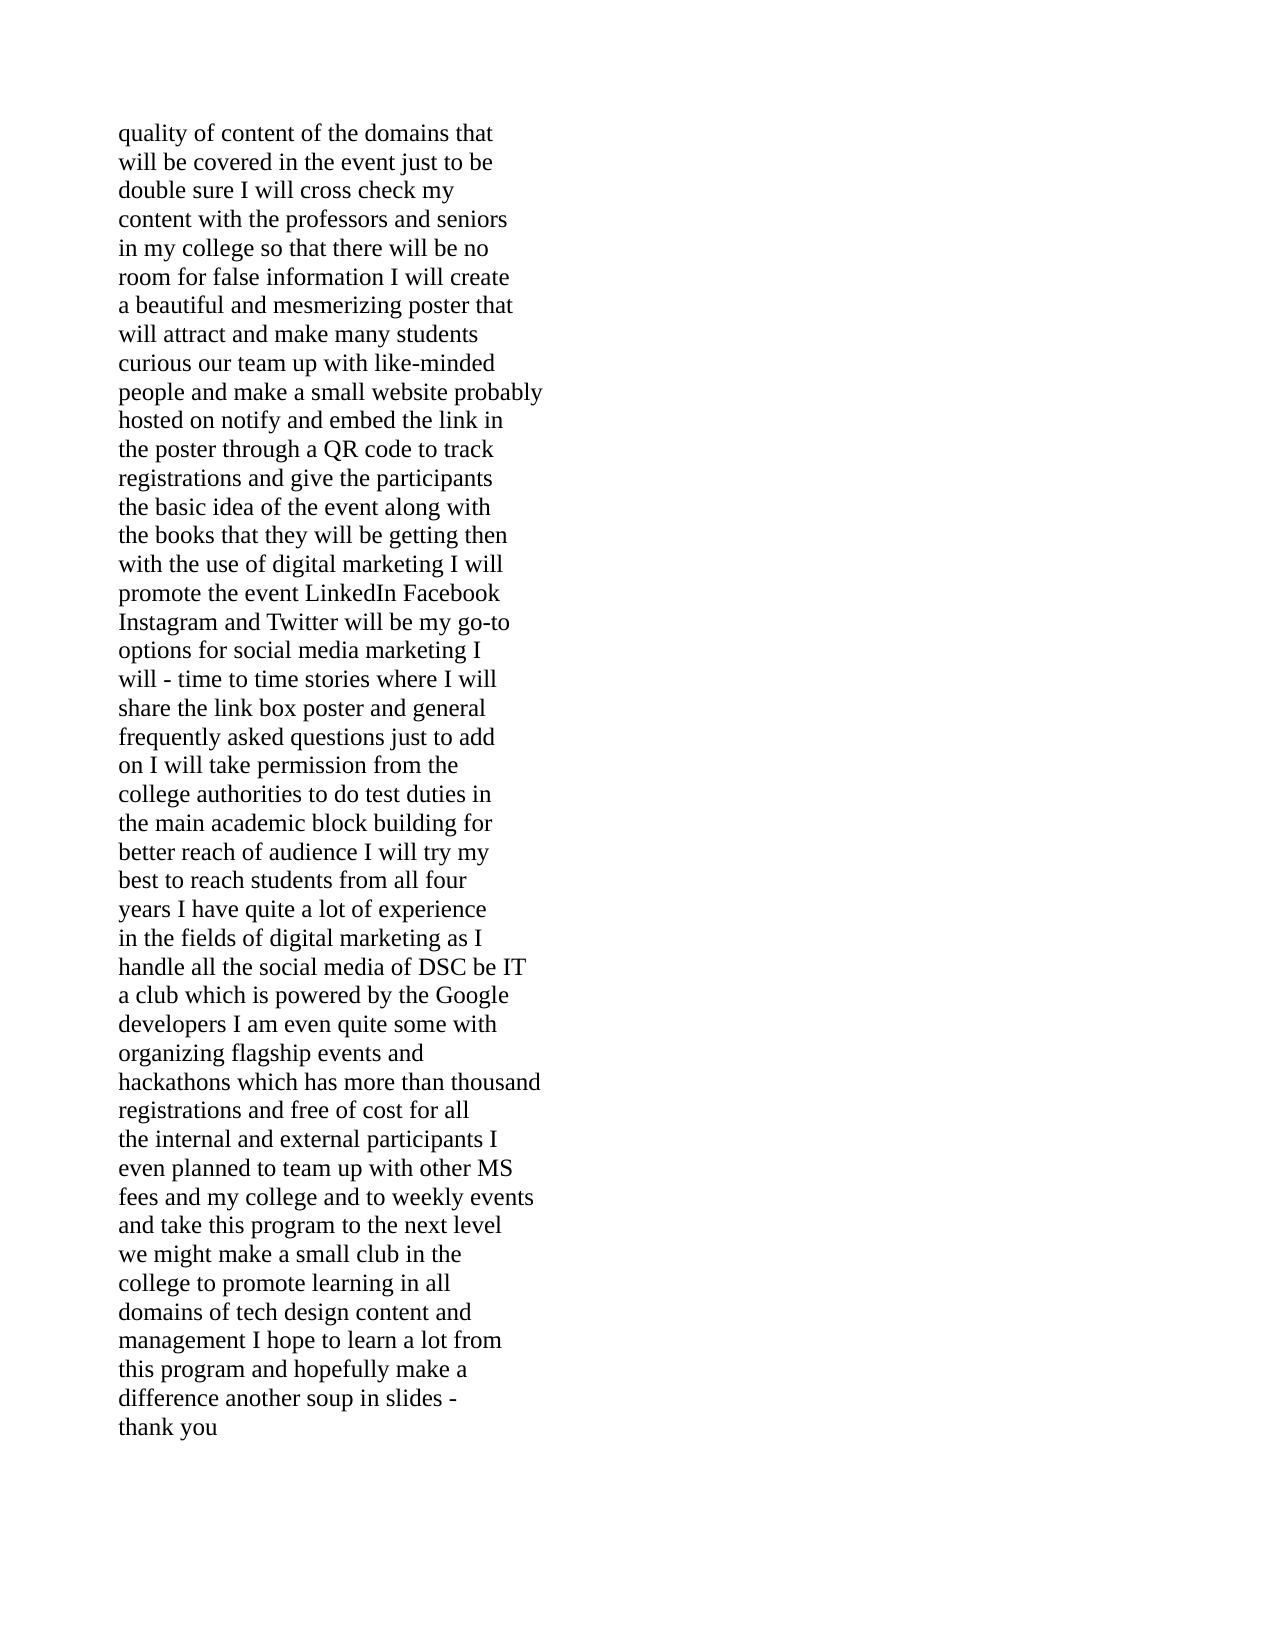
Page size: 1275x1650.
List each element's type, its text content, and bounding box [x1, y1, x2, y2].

text and take this program to the next level [118, 1211, 1157, 1239]
text promote the event LinkedIn Facebook [118, 578, 1157, 607]
text difference another soup in slides - [118, 1383, 1157, 1412]
text people and make a small website probably [118, 377, 1157, 406]
text management I hope to learn a lot from [118, 1326, 1157, 1354]
text registrations and give the participants [118, 463, 1157, 492]
text will attract and make many students [118, 319, 1157, 348]
text room for false information I will create [118, 262, 1157, 291]
text will - time to time stories where I will [118, 664, 1157, 693]
text quality of content of the domains that [118, 118, 1157, 147]
text we might make a small club in the [118, 1239, 1157, 1268]
text will be covered in the event just to be [118, 147, 1157, 176]
text years I have quite a lot of experience [118, 894, 1157, 923]
text the internal and external participants I [118, 1124, 1157, 1153]
text domains of tech design content and [118, 1297, 1157, 1326]
text the basic idea of the event along with [118, 492, 1157, 521]
text the poster through a QR code to track [118, 434, 1157, 463]
text options for social media marketing I [118, 636, 1157, 664]
text better reach of audience I will try my [118, 837, 1157, 866]
text on I will take permission from the [118, 751, 1157, 779]
text college to promote learning in all [118, 1268, 1157, 1297]
text share the link box poster and general [118, 693, 1157, 722]
text best to reach students from all four [118, 866, 1157, 894]
text registrations and free of cost for all [118, 1096, 1157, 1124]
text frequently asked questions just to add [118, 722, 1157, 751]
text the books that they will be getting then [118, 521, 1157, 549]
text handle all the social media of DSC be IT [118, 952, 1157, 981]
text hosted on notify and embed the link in [118, 406, 1157, 434]
text hackathons which has more than thousand [118, 1067, 1157, 1096]
text this program and hopefully make a [118, 1354, 1157, 1383]
text curious our team up with like-minded [118, 348, 1157, 377]
text the main academic block building for [118, 808, 1157, 837]
text in the fields of digital marketing as I [118, 923, 1157, 952]
text in my college so that there will be no [118, 233, 1157, 262]
text organizing flagship events and [118, 1038, 1157, 1067]
text fees and my college and to weekly events [118, 1182, 1157, 1211]
text even planned to team up with other MS [118, 1153, 1157, 1182]
text a beautiful and mesmerizing poster that [118, 291, 1157, 319]
text thank you [118, 1412, 1157, 1441]
text with the use of digital marketing I will [118, 549, 1157, 578]
text double sure I will cross check my [118, 176, 1157, 204]
text college authorities to do test duties in [118, 779, 1157, 808]
text a club which is powered by the Google [118, 981, 1157, 1009]
text Instagram and Twitter will be my go-to [118, 607, 1157, 636]
text content with the professors and seniors [118, 204, 1157, 233]
text developers I am even quite some with [118, 1009, 1157, 1038]
